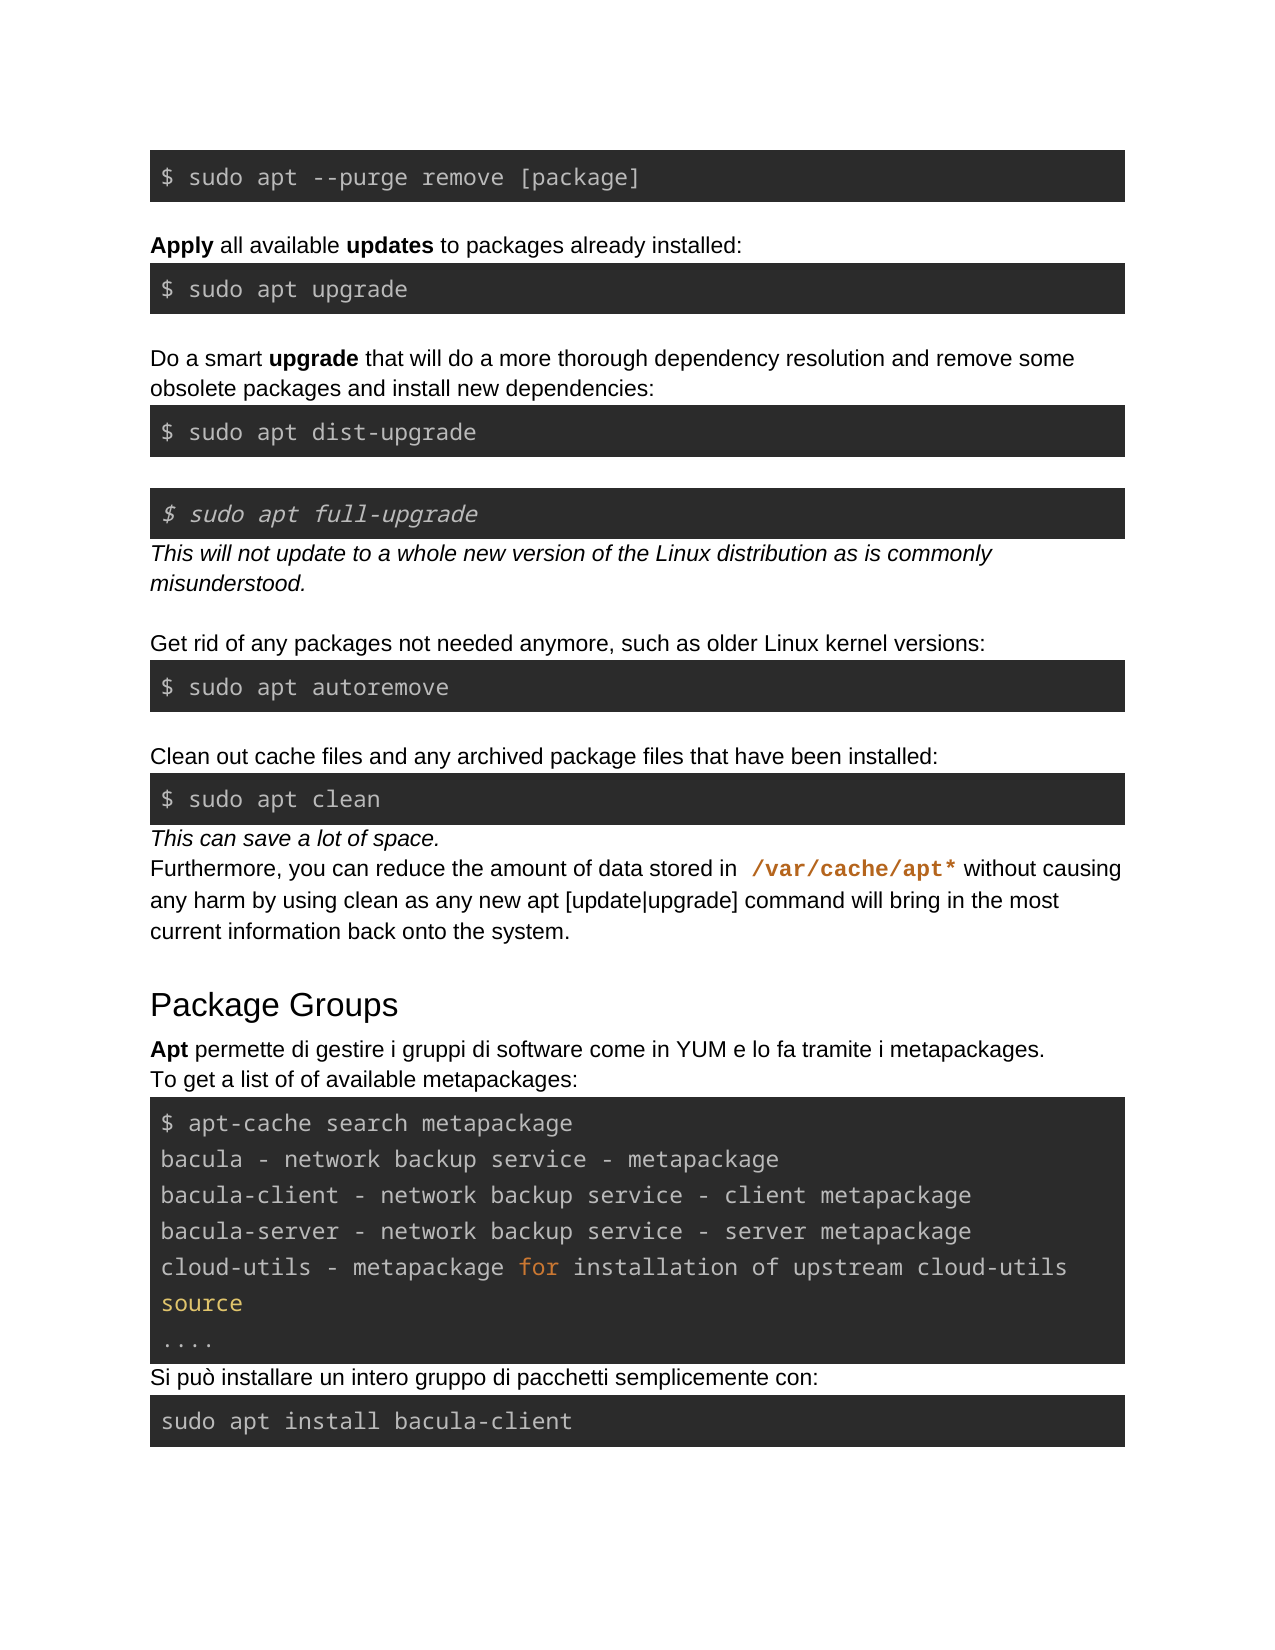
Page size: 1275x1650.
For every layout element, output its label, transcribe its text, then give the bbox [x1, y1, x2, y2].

text Apply all available updates to packages already installed: [150, 232, 1125, 259]
text This can save a lot of space. [150, 825, 1125, 851]
table_header $ sudo apt clean [150, 773, 1125, 825]
table_header $ sudo apt --purge remove [package] [150, 150, 1125, 202]
text Do a smart upgrade that will do a more thorough dependency resolution and remove some obsolete packages and install new dependencies: [150, 345, 1125, 401]
text Si può installare un intero gruppo di pacchetti semplicemente con: [150, 1364, 1125, 1391]
table_header $ sudo apt full-upgrade [150, 488, 1125, 539]
text Apt permette di gestire i gruppi di software come in YUM e lo fa tramite i metapackages. [150, 1036, 1125, 1063]
text To get a list of of available metapackages: [150, 1066, 1125, 1093]
table_header $ sudo apt dist-upgrade [150, 405, 1125, 457]
text Clean out cache files and any archived package files that have been installed: [150, 712, 1125, 769]
subtitle Package Groups [150, 985, 1125, 1024]
text This will not update to a whole new version of the Linux distribution as is commonly misunderstood. [150, 539, 1125, 626]
table_header $ sudo apt upgrade [150, 263, 1125, 314]
text Furthermore, you can reduce the amount of data stored in /var/cache/apt* without causing any harm by using clean as any new apt [update|upgrade] command will bring in the most current information back onto the system. [150, 855, 1125, 944]
text Get rid of any packages not needed anymore, such as older Linux kernel versions: [150, 630, 1125, 657]
table_header $ apt-cache search metapackage bacula - network backup service - metapackage bacula-client - network backup service - client metapackage bacula-server - network backup service - server metapackage cloud-utils - metapackage for installation of upstream cloud-utils source .... [150, 1097, 1125, 1364]
table_header sudo apt install bacula-client [150, 1395, 1125, 1447]
table_header $ sudo apt autoremove [150, 660, 1125, 712]
